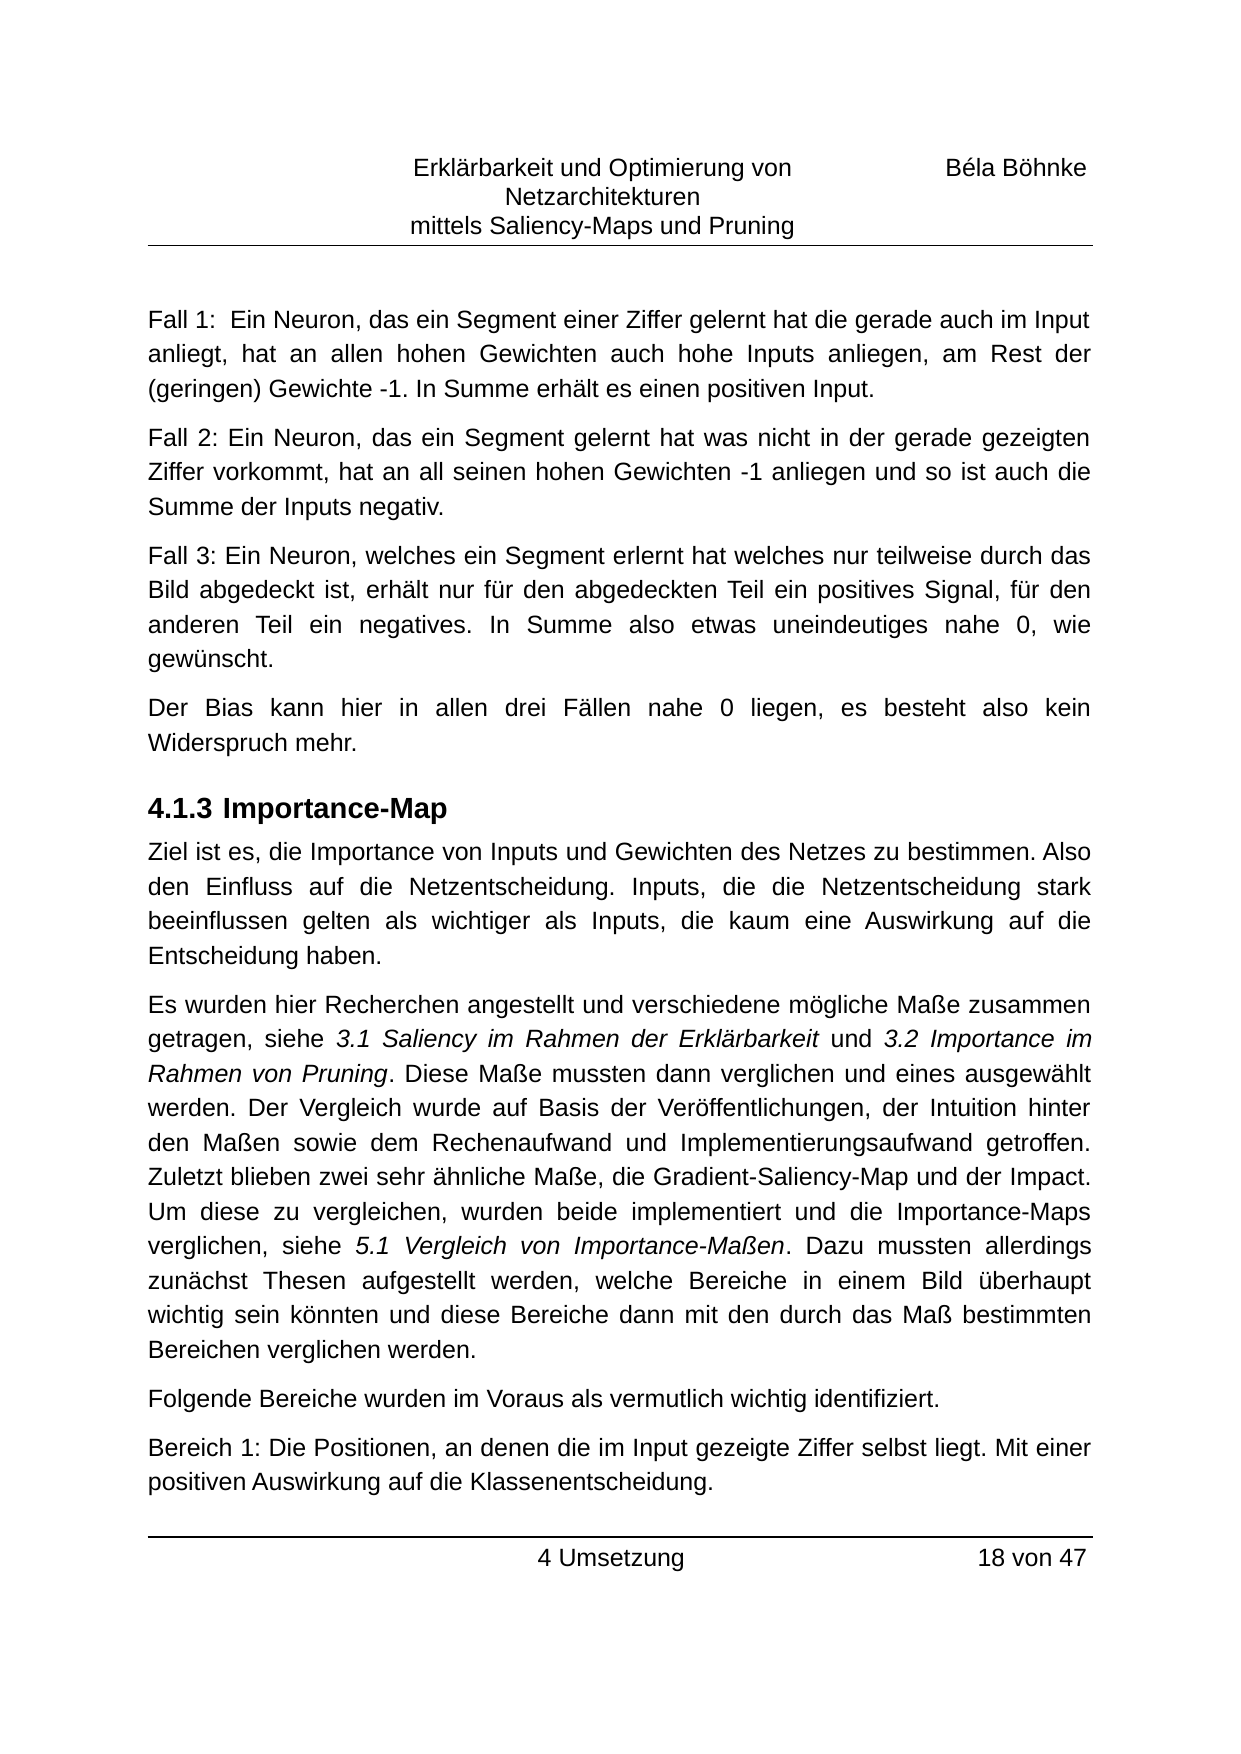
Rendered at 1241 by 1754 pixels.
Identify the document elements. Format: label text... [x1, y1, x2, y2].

text Der Bias kann hier in allen drei Fällen nahe 0 liegen, es besteht also kein Widerspruch mehr. [148, 693, 1093, 756]
text Fall 2: Ein Neuron, das ein Segment gelernt hat was nicht in der gerade gezeigten Ziffer vorkommt, hat an all seinen hohen Gewichten -1 anliegen und so ist auch die Summe der Inputs negativ. [148, 423, 1093, 520]
text Folgende Bereiche wurden im Voraus als vermutlich wichtig identifiziert. [148, 1384, 1093, 1412]
text Fall 1: Ein Neuron, das ein Segment einer Ziffer gelernt hat die gerade auch im Input anliegt, hat an allen hohen Gewichten auch hohe Inputs anliegen, am Rest der (geringen) Gewichte -1. In Summe erhält es einen positiven Input. [148, 304, 1093, 402]
text Es wurden hier Recherchen angestellt und verschiedene mögliche Maße zusammen getragen, siehe 3.1 Saliency im Rahmen der Erklärbarkeit und 3.2 Importance im Rahmen von Pruning. Diese Maße mussten dann verglichen und eines ausgewählt werden. Der Vergleich wurde auf Basis der Veröffentlichungen, der Intuition hinter den Maßen sowie dem Rechenaufwand und Implementierungsaufwand getroffen. Zuletzt blieben zwei sehr ähnliche Maße, die Gradient-Saliency-Map und der Impact. Um diese zu vergleichen, wurden beide implementiert und die Importance-Maps verglichen, siehe 5.1 Vergleich von Importance-Maßen. Dazu mussten allerdings zunächst Thesen aufgestellt werden, welche Bereiche in einem Bild überhaupt wichtig sein könnten und diese Bereiche dann mit den durch das Maß bestimmten Bereichen verglichen werden. [148, 990, 1093, 1363]
text Fall 3: Ein Neuron, welches ein Segment erlernt hat welches nur teilweise durch das Bild abgedeckt ist, erhält nur für den abgedeckten Teil ein positives Signal, für den anderen Teil ein negatives. In Summe also etwas uneindeutiges nahe 0, wie gewünscht. [148, 541, 1093, 673]
text Bereich 1: Die Positionen, an denen die im Input gezeigte Ziffer selbst liegt. Mit einer positiven Auswirkung auf die Klassenentscheidung. [148, 1433, 1093, 1496]
text Ziel ist es, die Importance von Inputs und Gewichten des Netzes zu bestimmen. Also den Einfluss auf die Netzentscheidung. Inputs, die die Netzentscheidung stark beeinflussen gelten als wichtiger als Inputs, die kaum eine Auswirkung auf die Entscheidung haben. [148, 837, 1093, 969]
subtitle Importance-Map [148, 791, 1093, 825]
